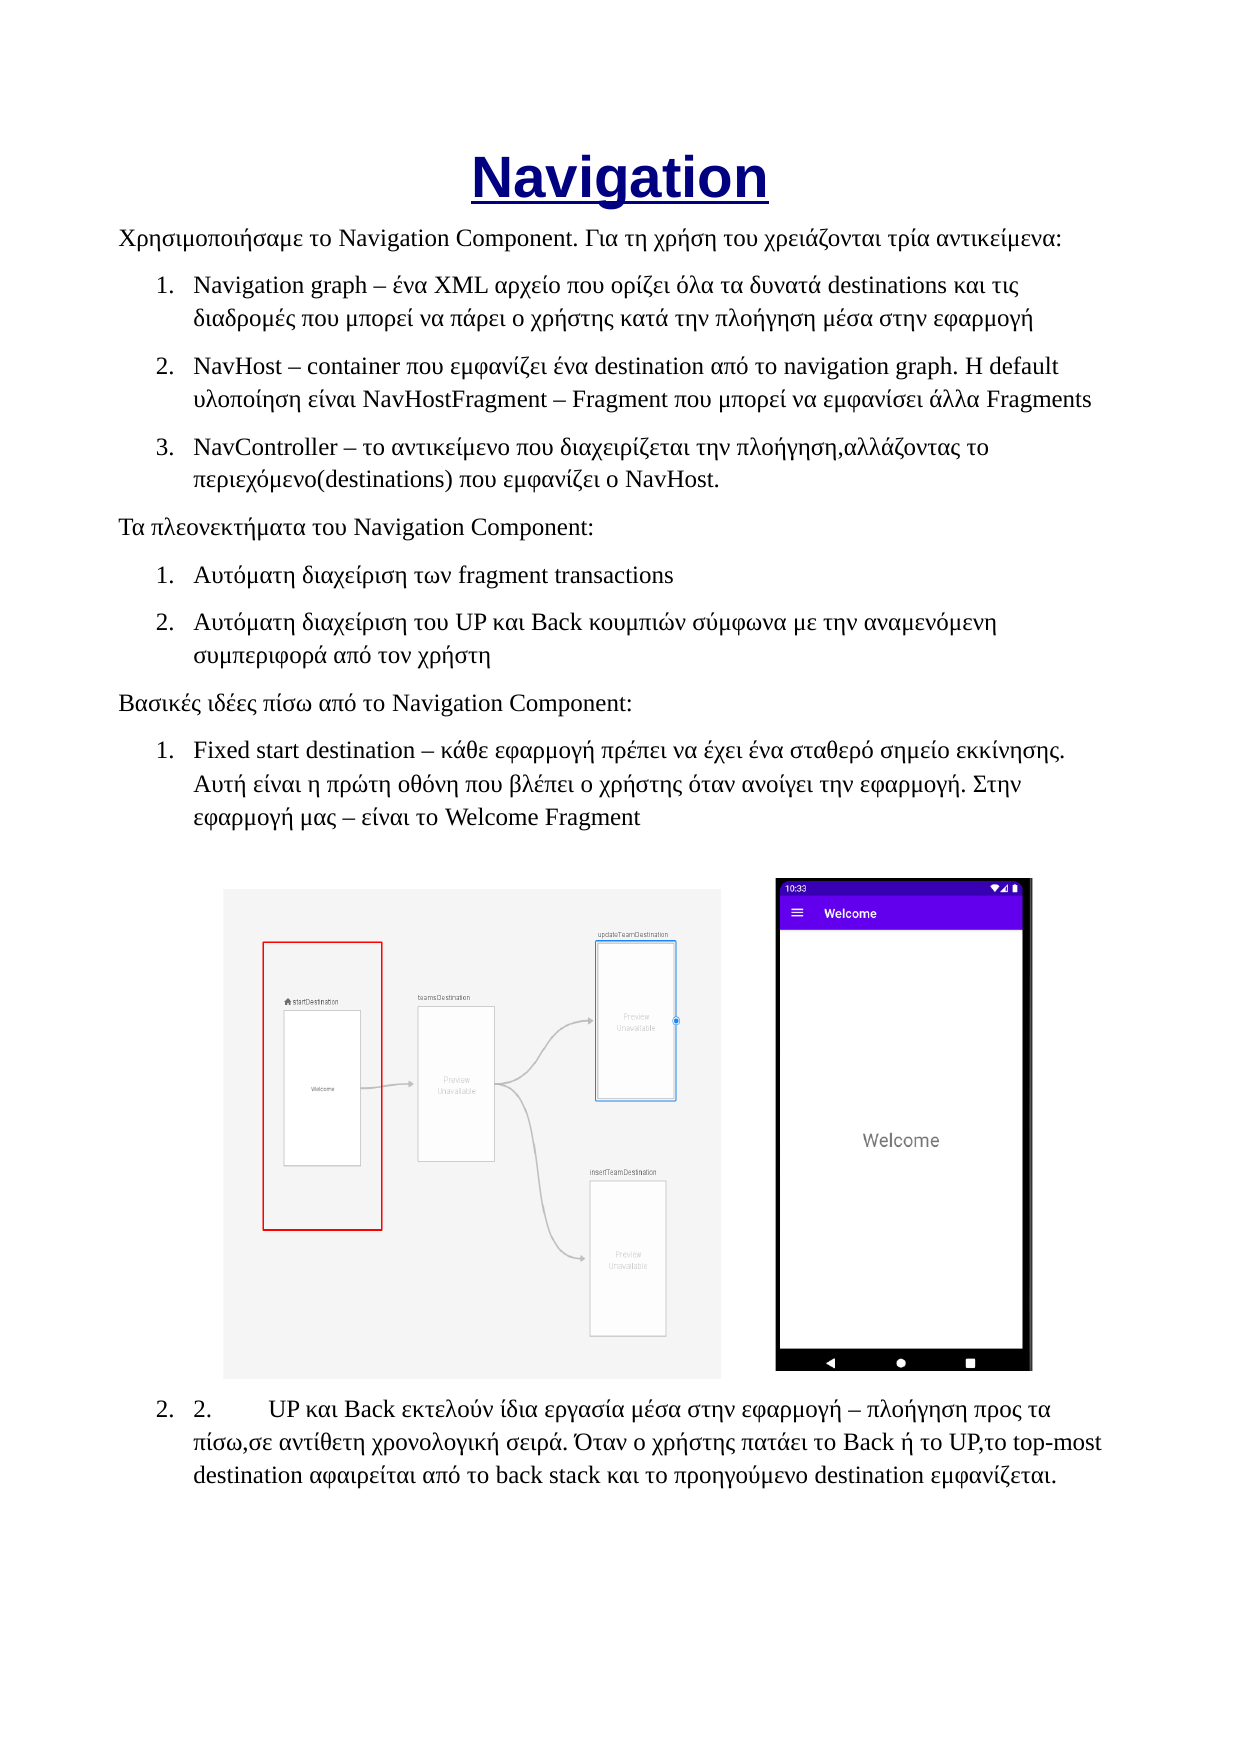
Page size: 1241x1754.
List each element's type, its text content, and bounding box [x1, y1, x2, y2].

text Βασικές ιδέες πίσω από το Navigation Component: [118, 688, 1122, 717]
list NavController – το αντικείμενο που διαχειρίζεται την πλοήγηση,αλλάζοντας το περιεχόμενο(destinations) που εμφανίζει ο NavHost. [156, 432, 1122, 493]
picture [223, 889, 722, 1379]
text Τα πλεονεκτήματα του Navigation Component: [118, 512, 1122, 541]
title Navigation [118, 143, 1122, 210]
list Αυτόματη διαχείριση του UP και Back κουμπιών σύμφωνα με την αναμενόμενη συμπεριφορά από τον χρήστη [156, 607, 1122, 669]
list NavHost – container που εμφανίζει ένα destination από το navigation graph. Η default υλοποίηση είναι NavHostFragment – Fragment που μπορεί να εμφανίσει άλλα Fragments [156, 351, 1122, 413]
list Αυτόματη διαχείριση των fragment transactions [156, 560, 1122, 588]
picture [775, 878, 1033, 1371]
list Fixed start destination – κάθε εφαρμογή πρέπει να έχει ένα σταθερό σημείο εκκίνησης. Αυτή είναι η πρώτη οθόνη που βλέπει ο χρήστης όταν ανοίγει την εφαρμογή. Στην εφαρμογή μας – είναι το Welcome Fragment [156, 736, 1122, 830]
text Χρησιμοποιήσαμε το Navigation Component. Για τη χρήση του χρειάζονται τρία αντικείμενα: [118, 223, 1122, 251]
list UP και Back εκτελούν ίδια εργασία μέσα στην εφαρμογή – πλοήγηση προς τα πίσω,σε αντίθετη χρονολογική σειρά. Όταν ο χρήστης πατάει το Back ή το UP,το top-most destination αφαιρείται από το back stack και το προηγούμενο destination εμφανίζεται. [156, 897, 1122, 1489]
list Navigation graph – ένα XML αρχείο που ορίζει όλα τα δυνατά destinations και τις διαδρομές που μπορεί να πάρει ο χρήστης κατά την πλοήγηση μέσα στην εφαρμογή [156, 270, 1122, 332]
